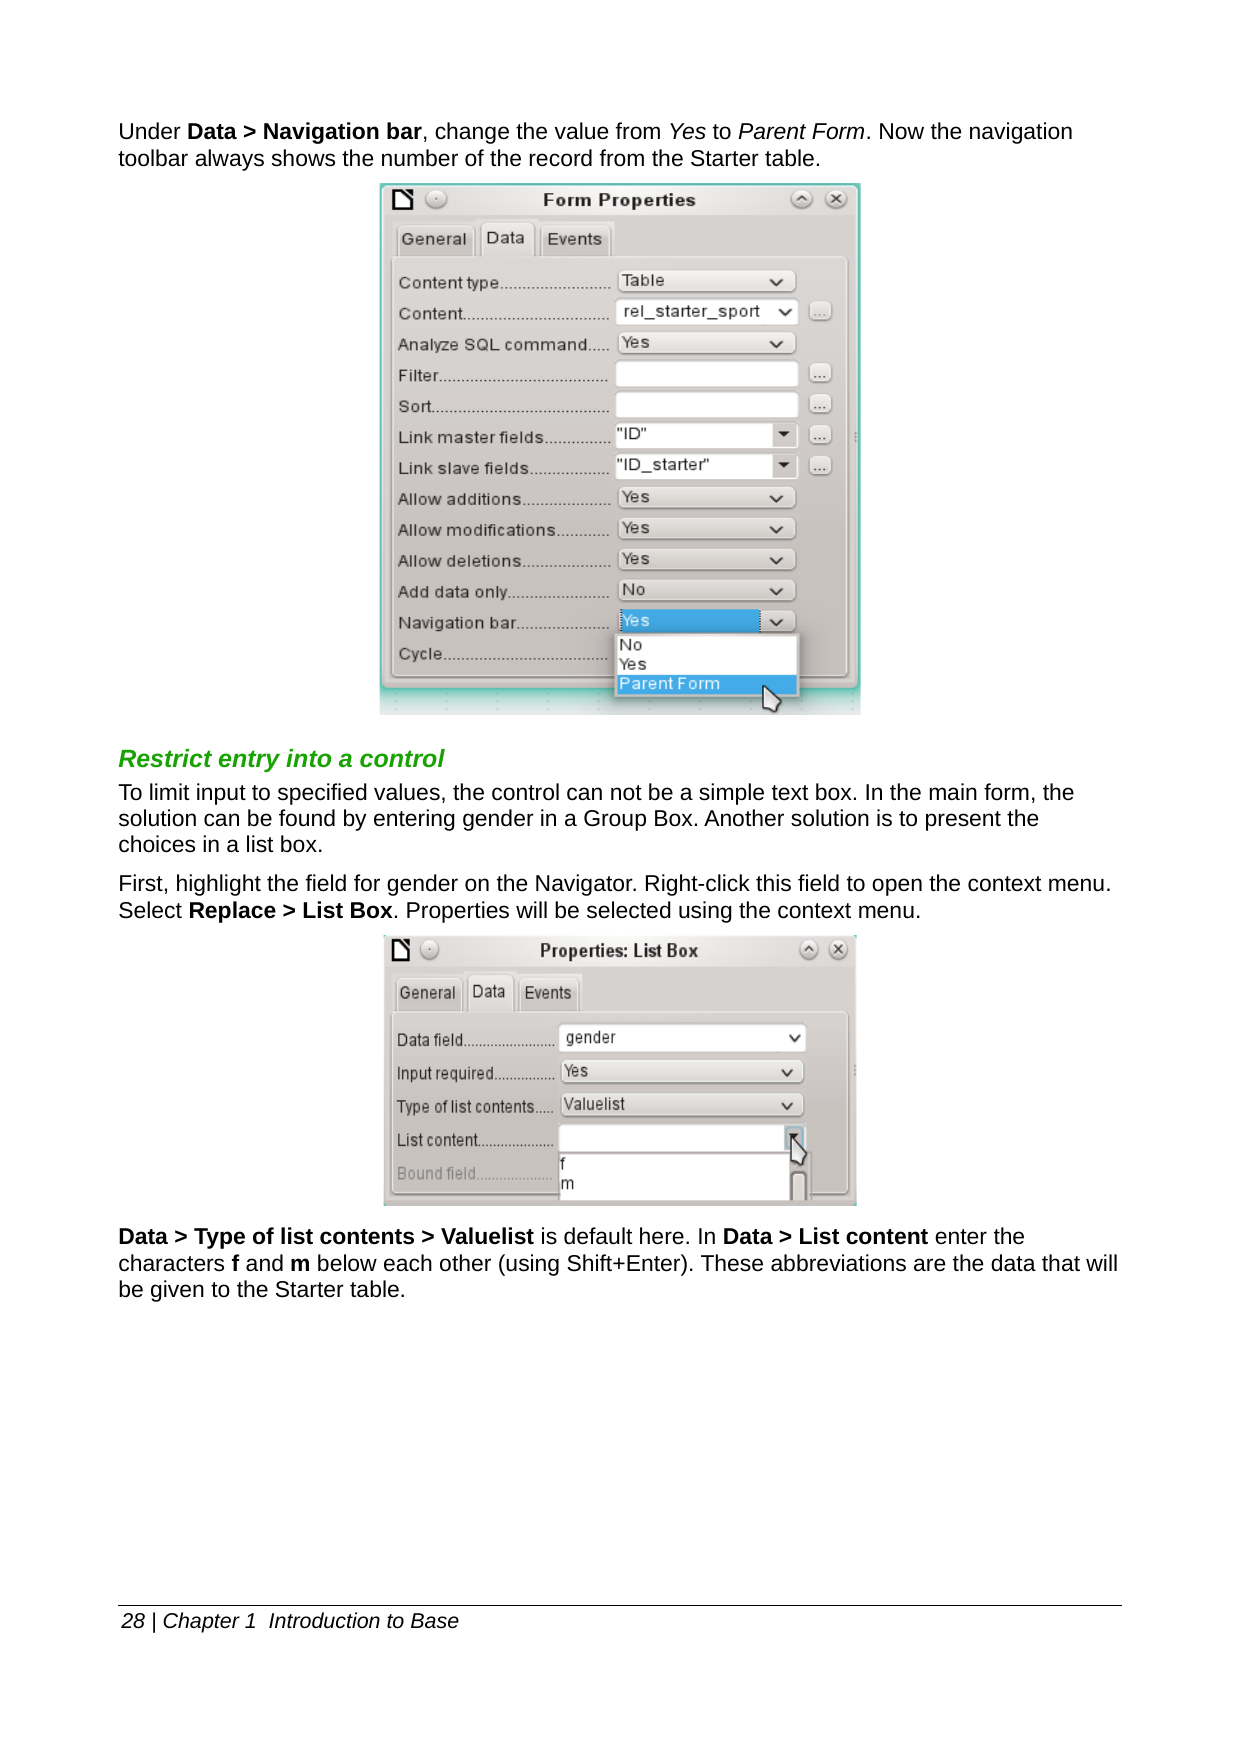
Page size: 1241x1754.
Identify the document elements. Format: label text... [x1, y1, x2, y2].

text To limit input to specified values, the control can not be a simple text box. In the main form, the solution can be found by entering gender in a Group Box. Another solution is to present the choices in a list box. [118, 779, 1122, 858]
picture [379, 183, 861, 715]
picture [383, 935, 857, 1206]
text Data > Type of list contents > Valuelist is default here. In Data > List content enter the characters f and m below each other (using Shift+Enter). These abbreviations are the data that will be given to the Starter table. [118, 1223, 1122, 1302]
subtitle Restrict entry into a control [118, 744, 1122, 773]
text Under Data > Navigation bar, change the value from Yes to Parent Form. Now the navigation toolbar always shows the number of the record from the Starter table. [118, 118, 1122, 171]
text First, highlight the field for gender on the Navigator. Right-click this field to open the context menu. Select Replace > List Box. Properties will be selected using the context menu. [118, 870, 1122, 923]
